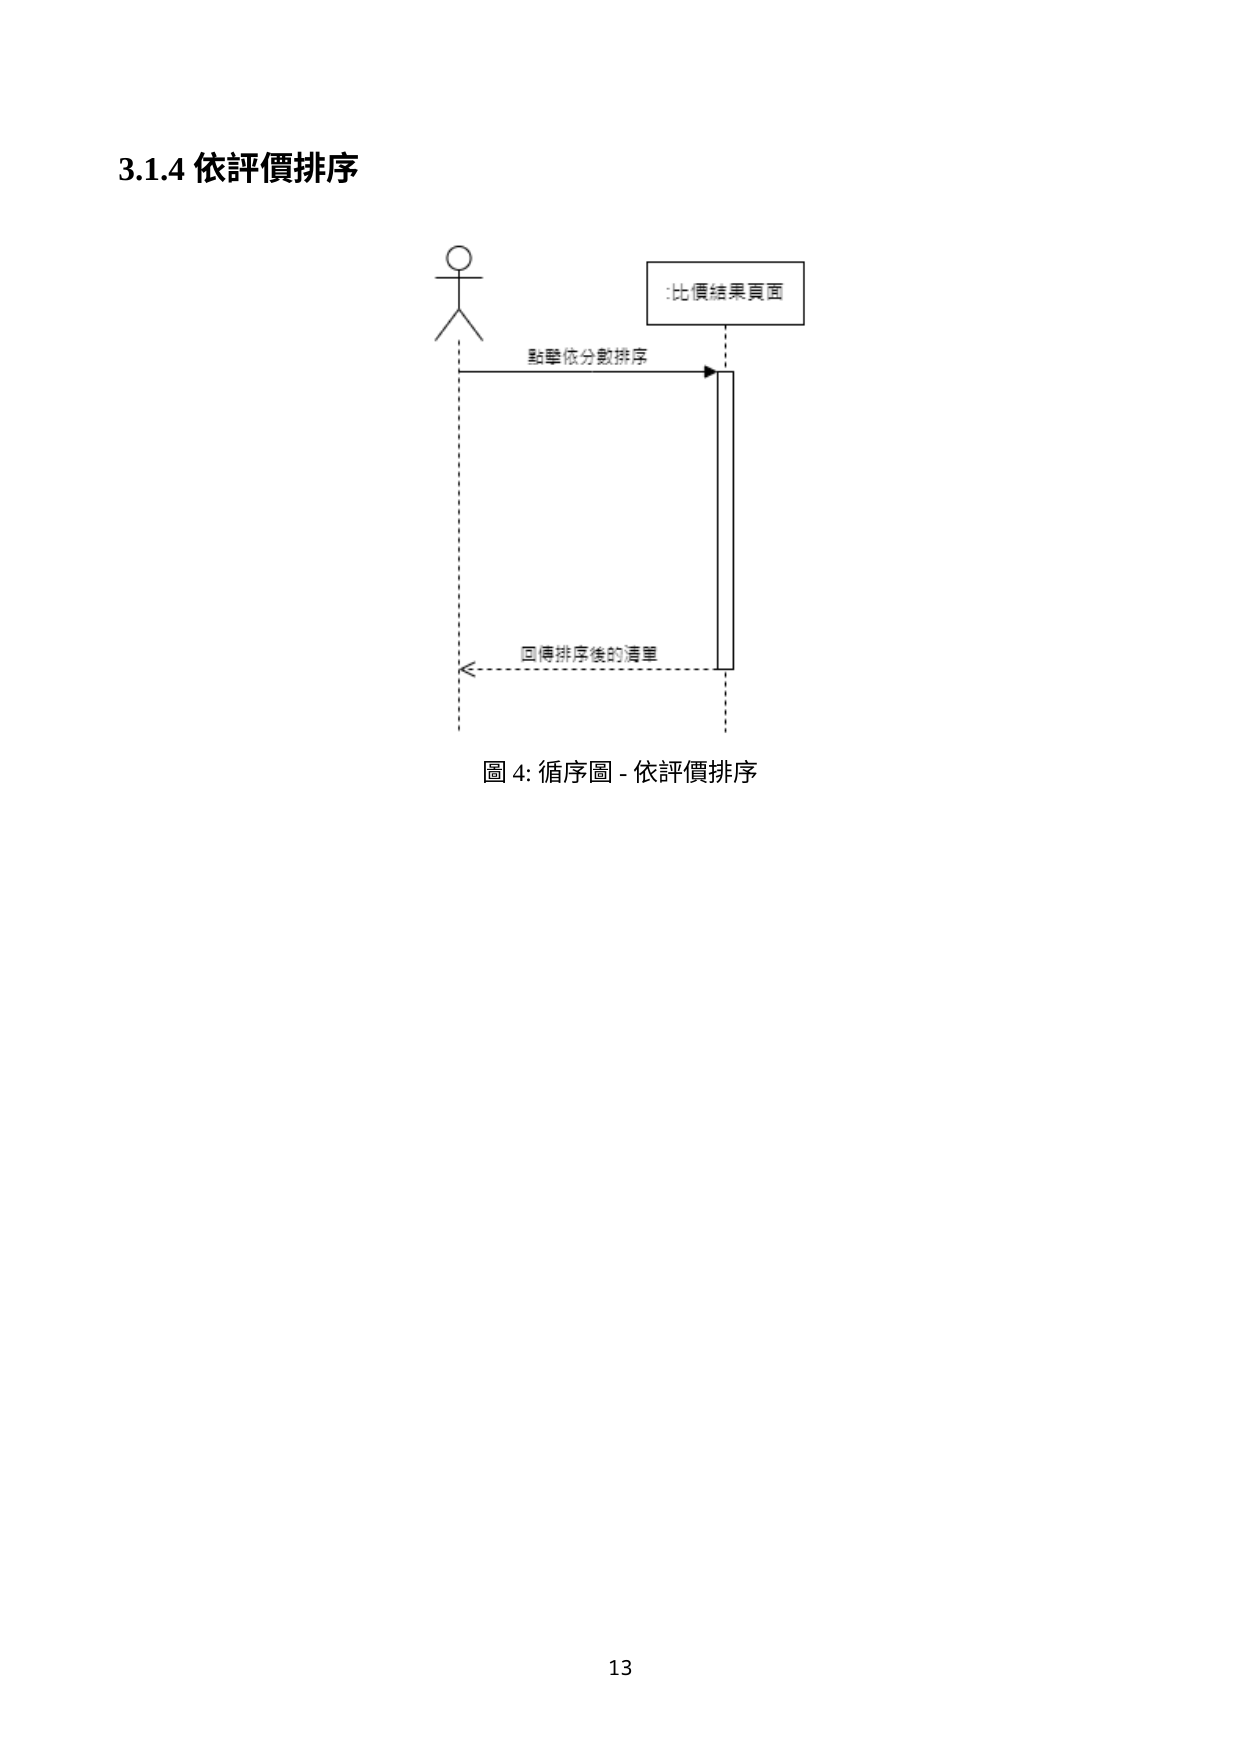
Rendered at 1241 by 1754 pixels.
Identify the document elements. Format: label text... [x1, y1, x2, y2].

text 圖 4: 循序圖 - 依評價排序 [425, 744, 815, 788]
subtitle 3.1.4 依評價排序 [118, 142, 1122, 190]
picture [424, 235, 816, 744]
